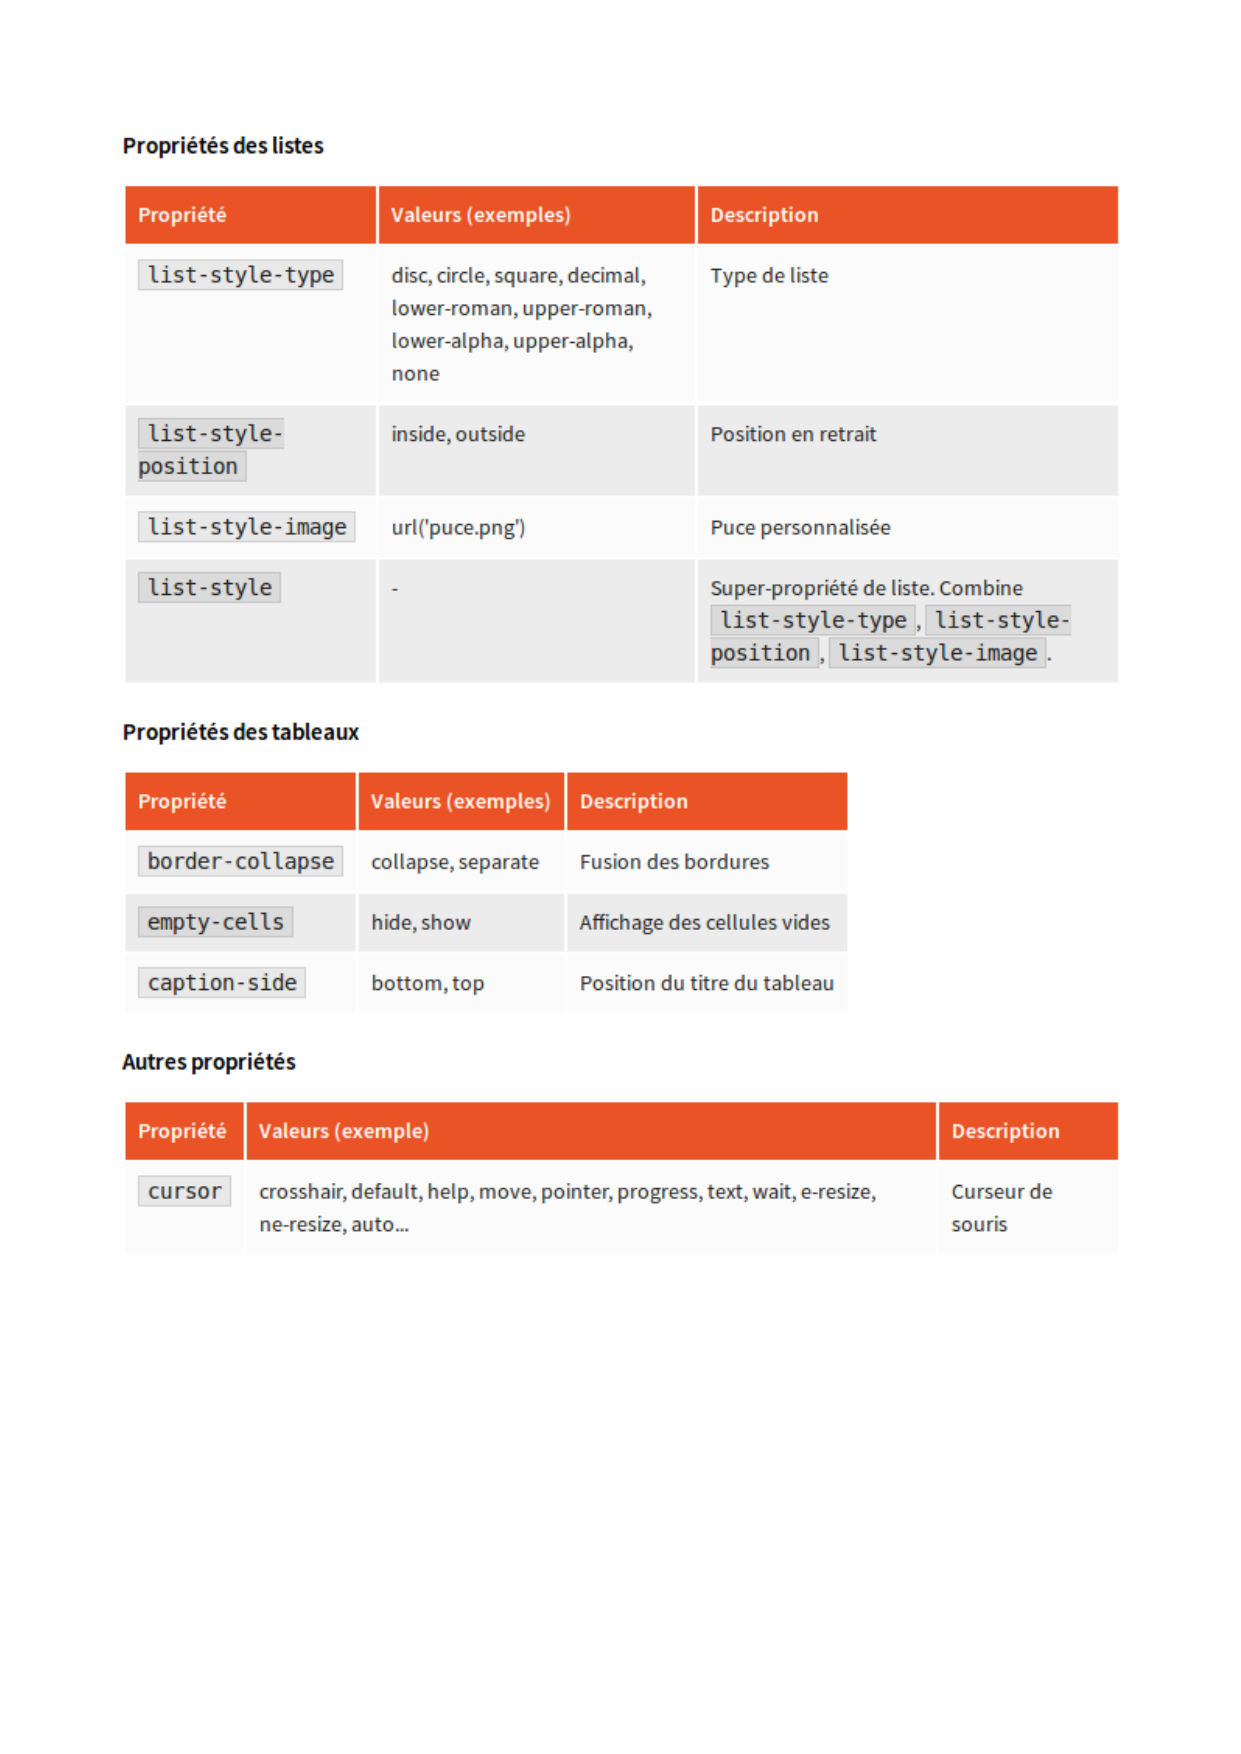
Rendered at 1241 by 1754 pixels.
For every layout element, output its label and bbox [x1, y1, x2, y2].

picture [118, 118, 1123, 1255]
